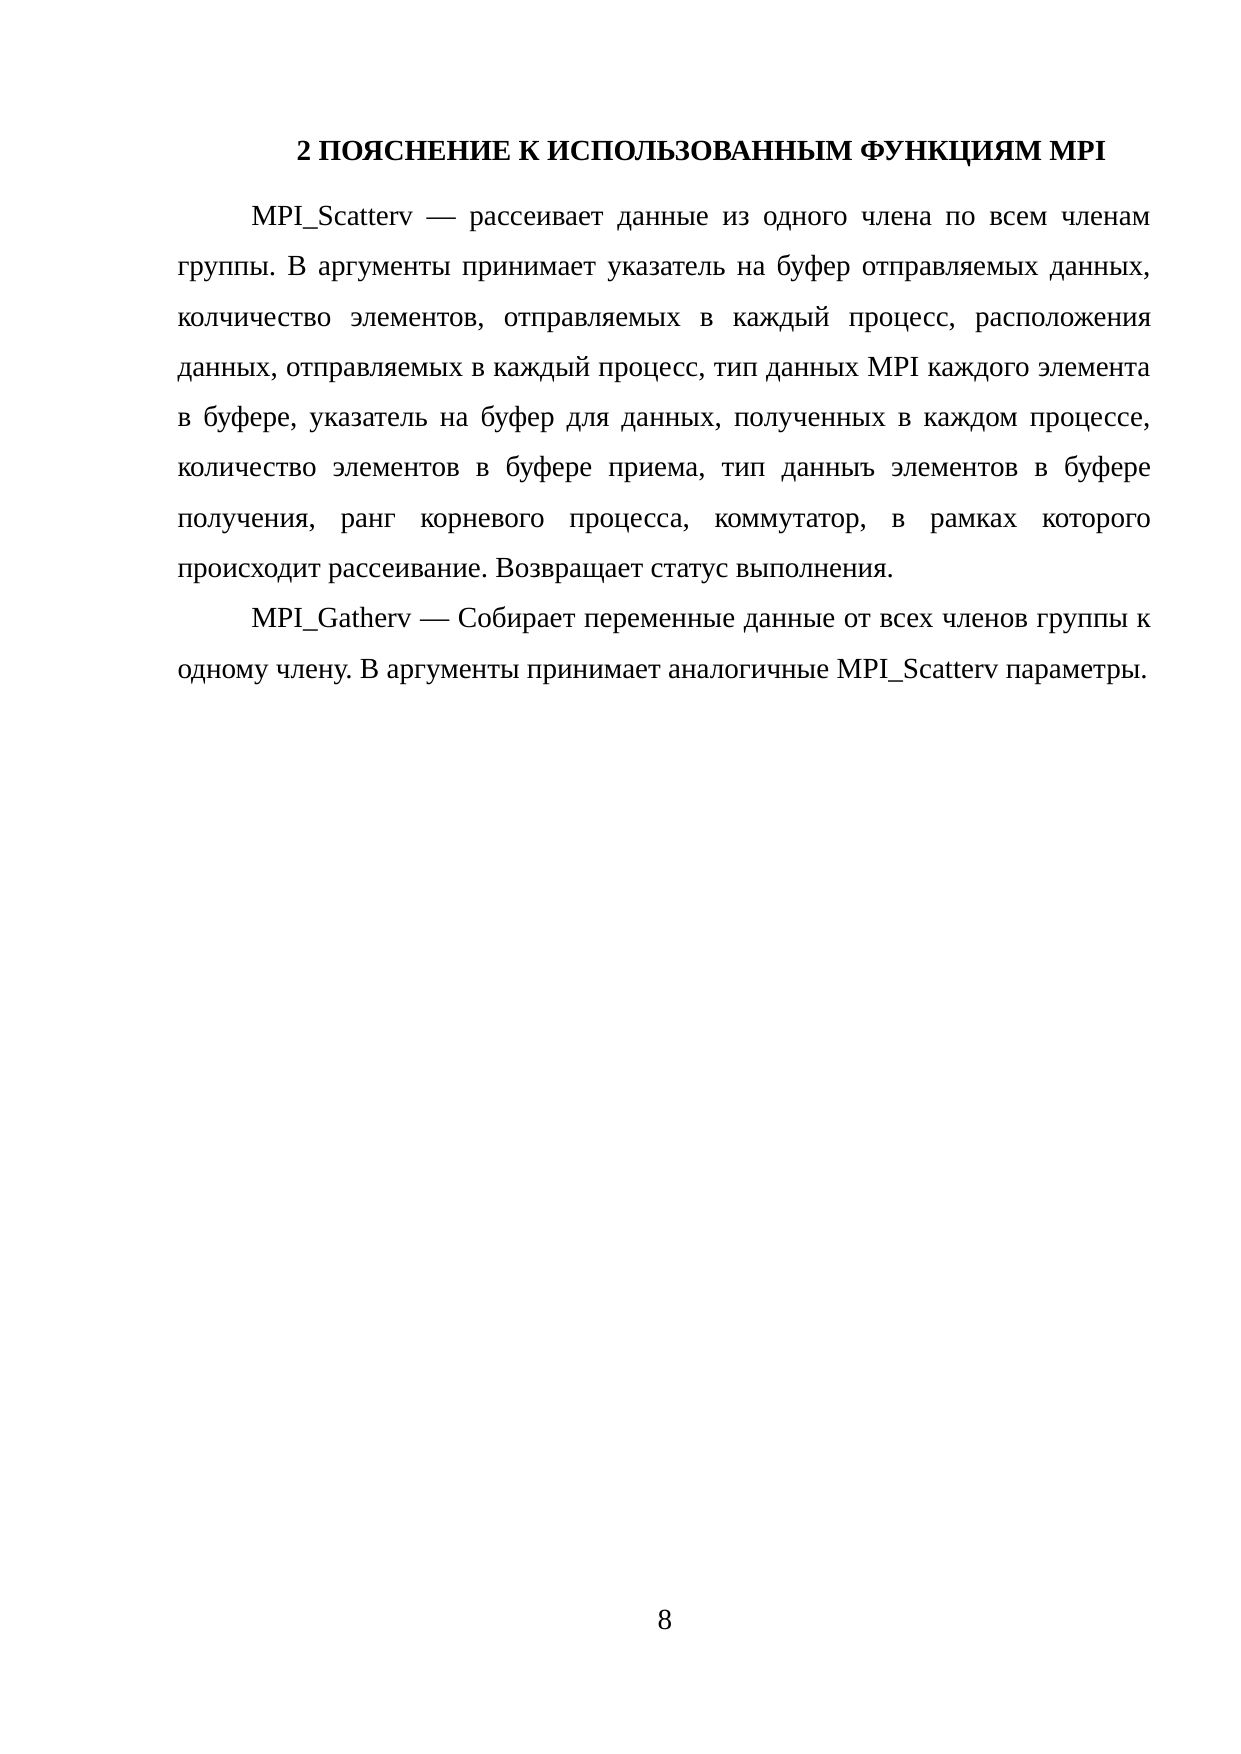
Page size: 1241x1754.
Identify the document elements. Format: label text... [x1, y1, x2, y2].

subtitle Пояснение к использованным функциям MPI [251, 133, 1152, 166]
text MPI_Scatterv — рассеивает данные из одного члена по всем членам группы. В аргументы принимает указатель на буфер отправляемых данных, колчичество элементов, отправляемых в каждый процесс, расположения данных, отправляемых в каждый процесс, тип данных MPI каждого элемента в буфере, указатель на буфер для данных, полученных в каждом процессе, количество элементов в буфере приема, тип данныъ элементов в буфере получения, ранг корневого процесса, коммутатор, в рамках которого происходит рассеивание. Возвращает статус выполнения. [177, 198, 1152, 584]
text MPI_Gatherv — Собирает переменные данные от всех членов группы к одному члену. В аргументы принимает аналогичные MPI_Scatterv параметры. [177, 601, 1152, 684]
